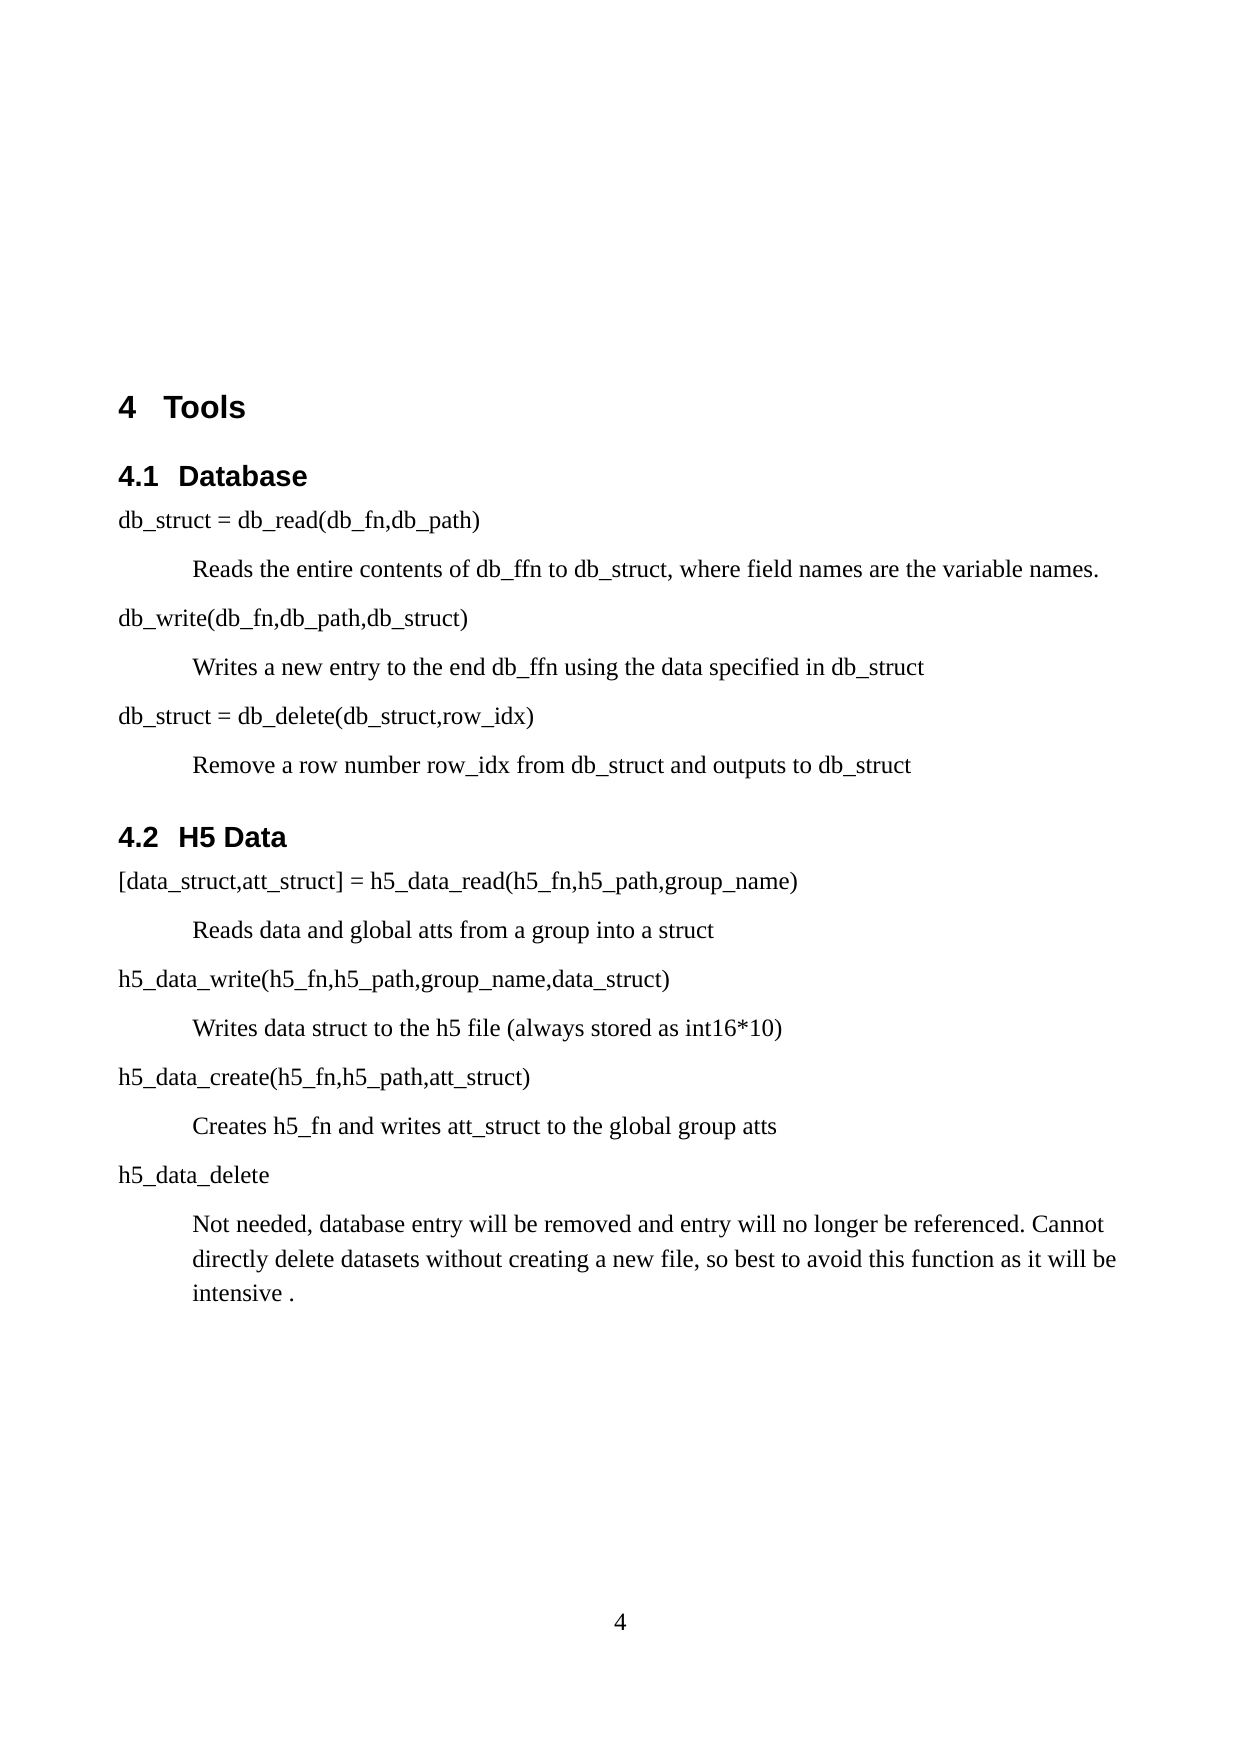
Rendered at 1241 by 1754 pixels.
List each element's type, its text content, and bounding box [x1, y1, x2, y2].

text Writes a new entry to the end db_ffn using the data specified in db_struct [192, 652, 1122, 681]
text Reads data and global atts from a group into a struct [118, 915, 1122, 944]
text h5_data_write(h5_fn,h5_path,group_name,data_struct) [118, 964, 1122, 993]
text Not needed, database entry will be removed and entry will no longer be referenced. Cannot directly delete datasets without creating a new file, so best to avoid this function as it will be intensive . [192, 1209, 1122, 1307]
text h5_data_create(h5_fn,h5_path,att_struct) [118, 1062, 1122, 1091]
text db_struct = db_read(db_fn,db_path) [118, 505, 1122, 533]
text Reads the entire contents of db_ffn to db_struct, where field names are the variable names. [192, 554, 1122, 582]
text db_write(db_fn,db_path,db_struct) [118, 603, 1122, 632]
subtitle H5 Data [118, 820, 1122, 853]
subtitle Tools [118, 388, 1122, 425]
subtitle Database [118, 459, 1122, 492]
text Remove a row number row_idx from db_struct and outputs to db_struct [192, 750, 1122, 779]
text Creates h5_fn and writes att_struct to the global group atts [118, 1111, 1122, 1140]
text h5_data_delete [118, 1160, 1122, 1189]
text db_struct = db_delete(db_struct,row_idx) [118, 701, 1122, 730]
text Writes data struct to the h5 file (always stored as int16*10) [118, 1013, 1122, 1042]
text [data_struct,att_struct] = h5_data_read(h5_fn,h5_path,group_name) [118, 866, 1122, 895]
